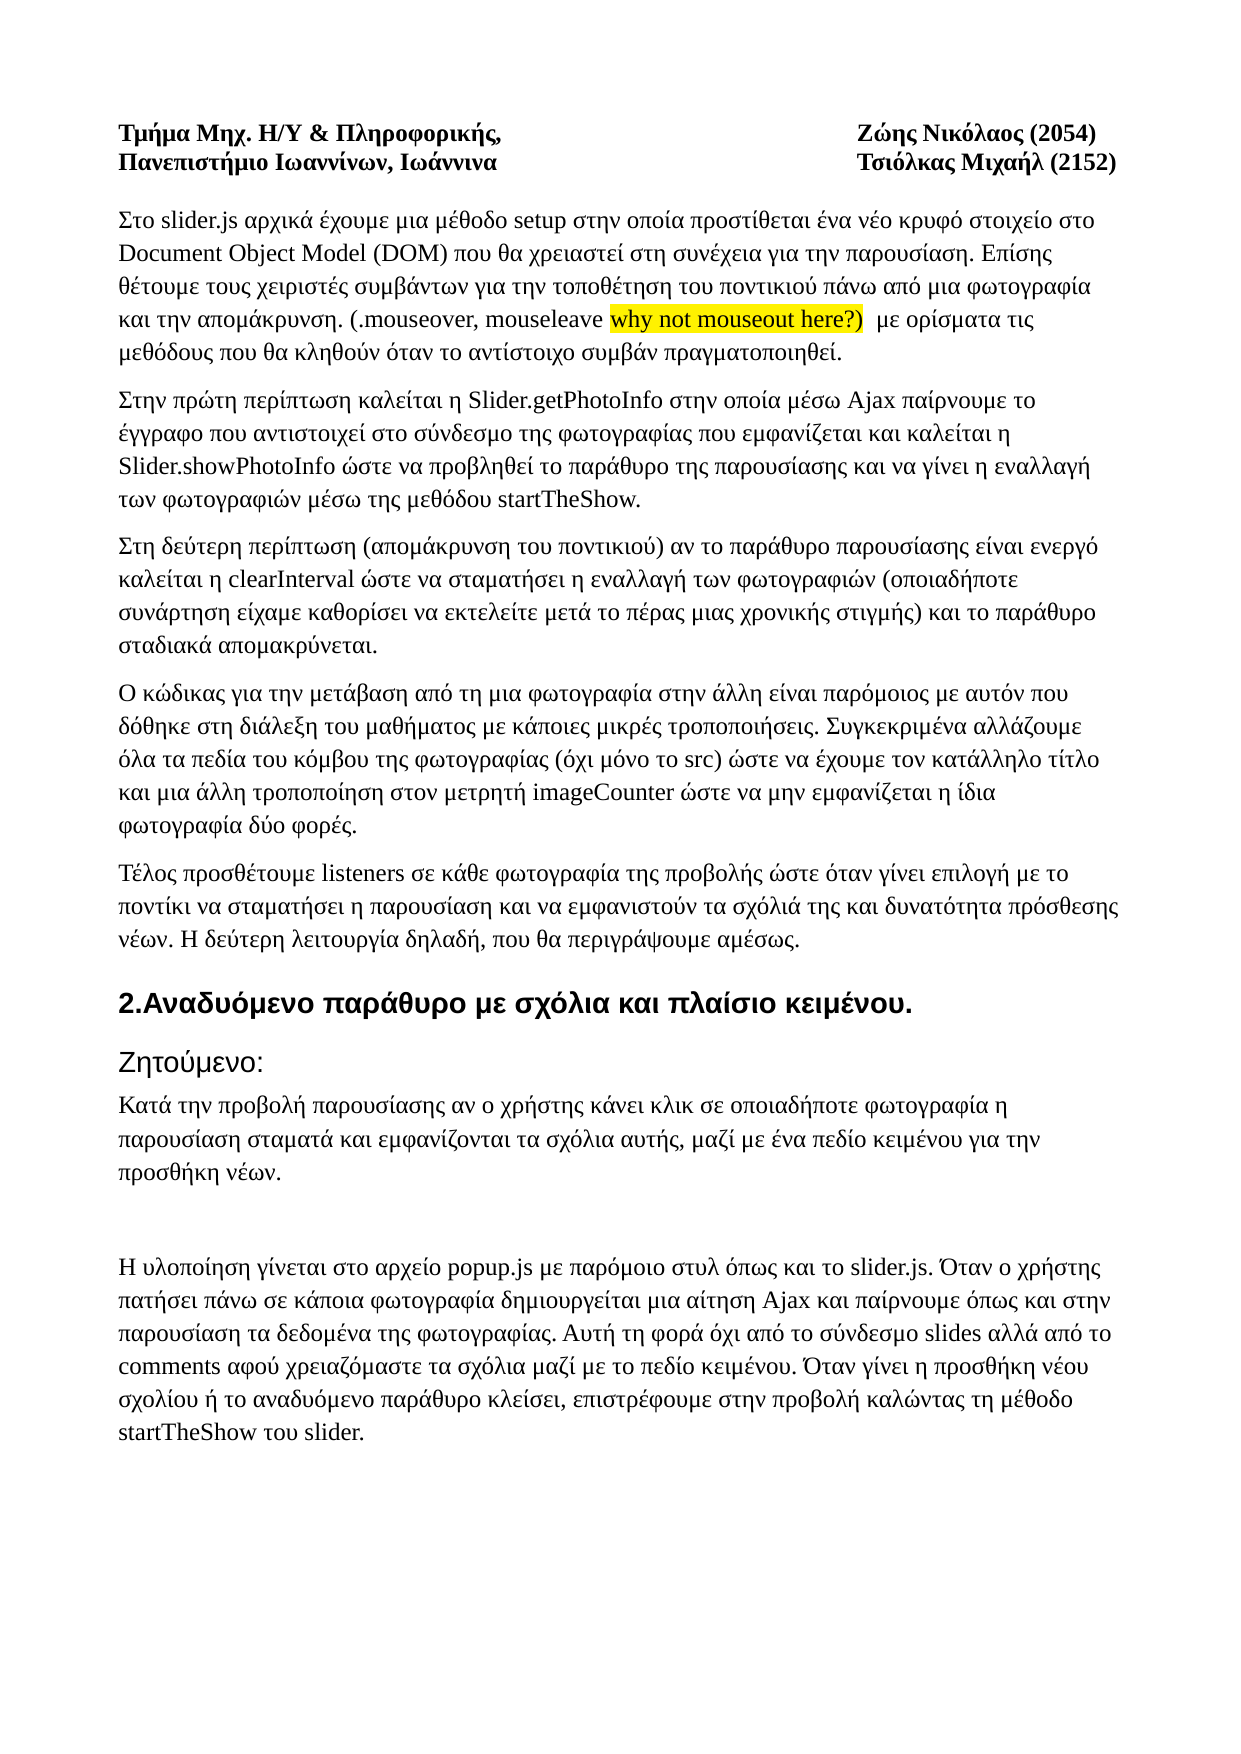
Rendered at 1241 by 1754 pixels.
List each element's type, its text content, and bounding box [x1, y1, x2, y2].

text Κατά την προβολή παρουσίασης αν ο χρήστης κάνει κλικ σε οποιαδήποτε φωτογραφία η παρουσίαση σταματά και εμφανίζονται τα σχόλια αυτής, μαζί με ένα πεδίο κειμένου για την προσθήκη νέων. [118, 1091, 1122, 1185]
text Η υλοποίηση γίνεται στο αρχείο popup.js με παρόμοιο στυλ όπως και το slider.js. Όταν ο χρήστης πατήσει πάνω σε κάποια φωτογραφία δημιουργείται μια αίτηση Ajax και παίρνουμε όπως και στην παρουσίαση τα δεδομένα της φωτογραφίας. Αυτή τη φορά όχι από το σύνδεσμο slides αλλά από το comments αφού χρειαζόμαστε τα σχόλια μαζί με το πεδίο κειμένου. Όταν γίνει η προσθήκη νέου σχολίου ή το αναδυόμενο παράθυρο κλείσει, επιστρέφουμε στην προβολή καλώντας τη μέθοδο startTheShow του slider. [118, 1252, 1122, 1446]
subtitle 2.Αναδυόμενο παράθυρο με σχόλια και πλαίσιο κειμένου. [118, 986, 1122, 1019]
text Τέλος προσθέτουμε listeners σε κάθε φωτογραφία της προβολής ώστε όταν γίνει επιλογή με το ποντίκι να σταματήσει η παρουσίαση και να εμφανιστούν τα σχόλιά της και δυνατότητα πρόσθεσης νέων. Η δεύτερη λειτουργία δηλαδή, που θα περιγράψουμε αμέσως. [118, 858, 1122, 953]
text Στο slider.js αρχικά έχουμε μια μέθοδο setup στην οποία προστίθεται ένα νέο κρυφό στοιχείο στο Document Object Model (DOM) που θα χρειαστεί στη συνέχεια για την παρουσίαση. Επίσης θέτουμε τους χειριστές συμβάντων για την τοποθέτηση του ποντικιού πάνω από μια φωτογραφία και την απομάκρυνση. (.mouseover, mouseleave why not mouseout here?) με ορίσματα τις μεθόδους που θα κληθούν όταν το αντίστοιχο συμβάν πραγματοποιηθεί. [118, 205, 1122, 366]
subtitle Ζητούμενο: [118, 1044, 1122, 1078]
text Στην πρώτη περίπτωση καλείται η Slider.getPhotoInfo στην οποία μέσω Ajax παίρνουμε το έγγραφο που αντιστοιχεί στο σύνδεσμο της φωτογραφίας που εμφανίζεται και καλείται η Slider.showPhotoInfo ώστε να προβληθεί το παράθυρο της παρουσίασης και να γίνει η εναλλαγή των φωτογραφιών μέσω της μεθόδου startTheShow. [118, 385, 1122, 513]
text Στη δεύτερη περίπτωση (απομάκρυνση του ποντικιού) αν το παράθυρο παρουσίασης είναι ενεργό καλείται η clearInterval ώστε να σταματήσει η εναλλαγή των φωτογραφιών (οποιαδήποτε συνάρτηση είχαμε καθορίσει να εκτελείτε μετά το πέρας μιας χρονικής στιγμής) και το παράθυρο σταδιακά απομακρύνεται. [118, 531, 1122, 659]
text Ο κώδικας για την μετάβαση από τη μια φωτογραφία στην άλλη είναι παρόμοιος με αυτόν που δόθηκε στη διάλεξη του μαθήματος με κάποιες μικρές τροποποιήσεις. Συγκεκριμένα αλλάζουμε όλα τα πεδία του κόμβου της φωτογραφίας (όχι μόνο το src) ώστε να έχουμε τον κατάλληλο τίτλο και μια άλλη τροποποίηση στον μετρητή imageCounter ώστε να μην εμφανίζεται η ίδια φωτογραφία δύο φορές. [118, 678, 1122, 839]
